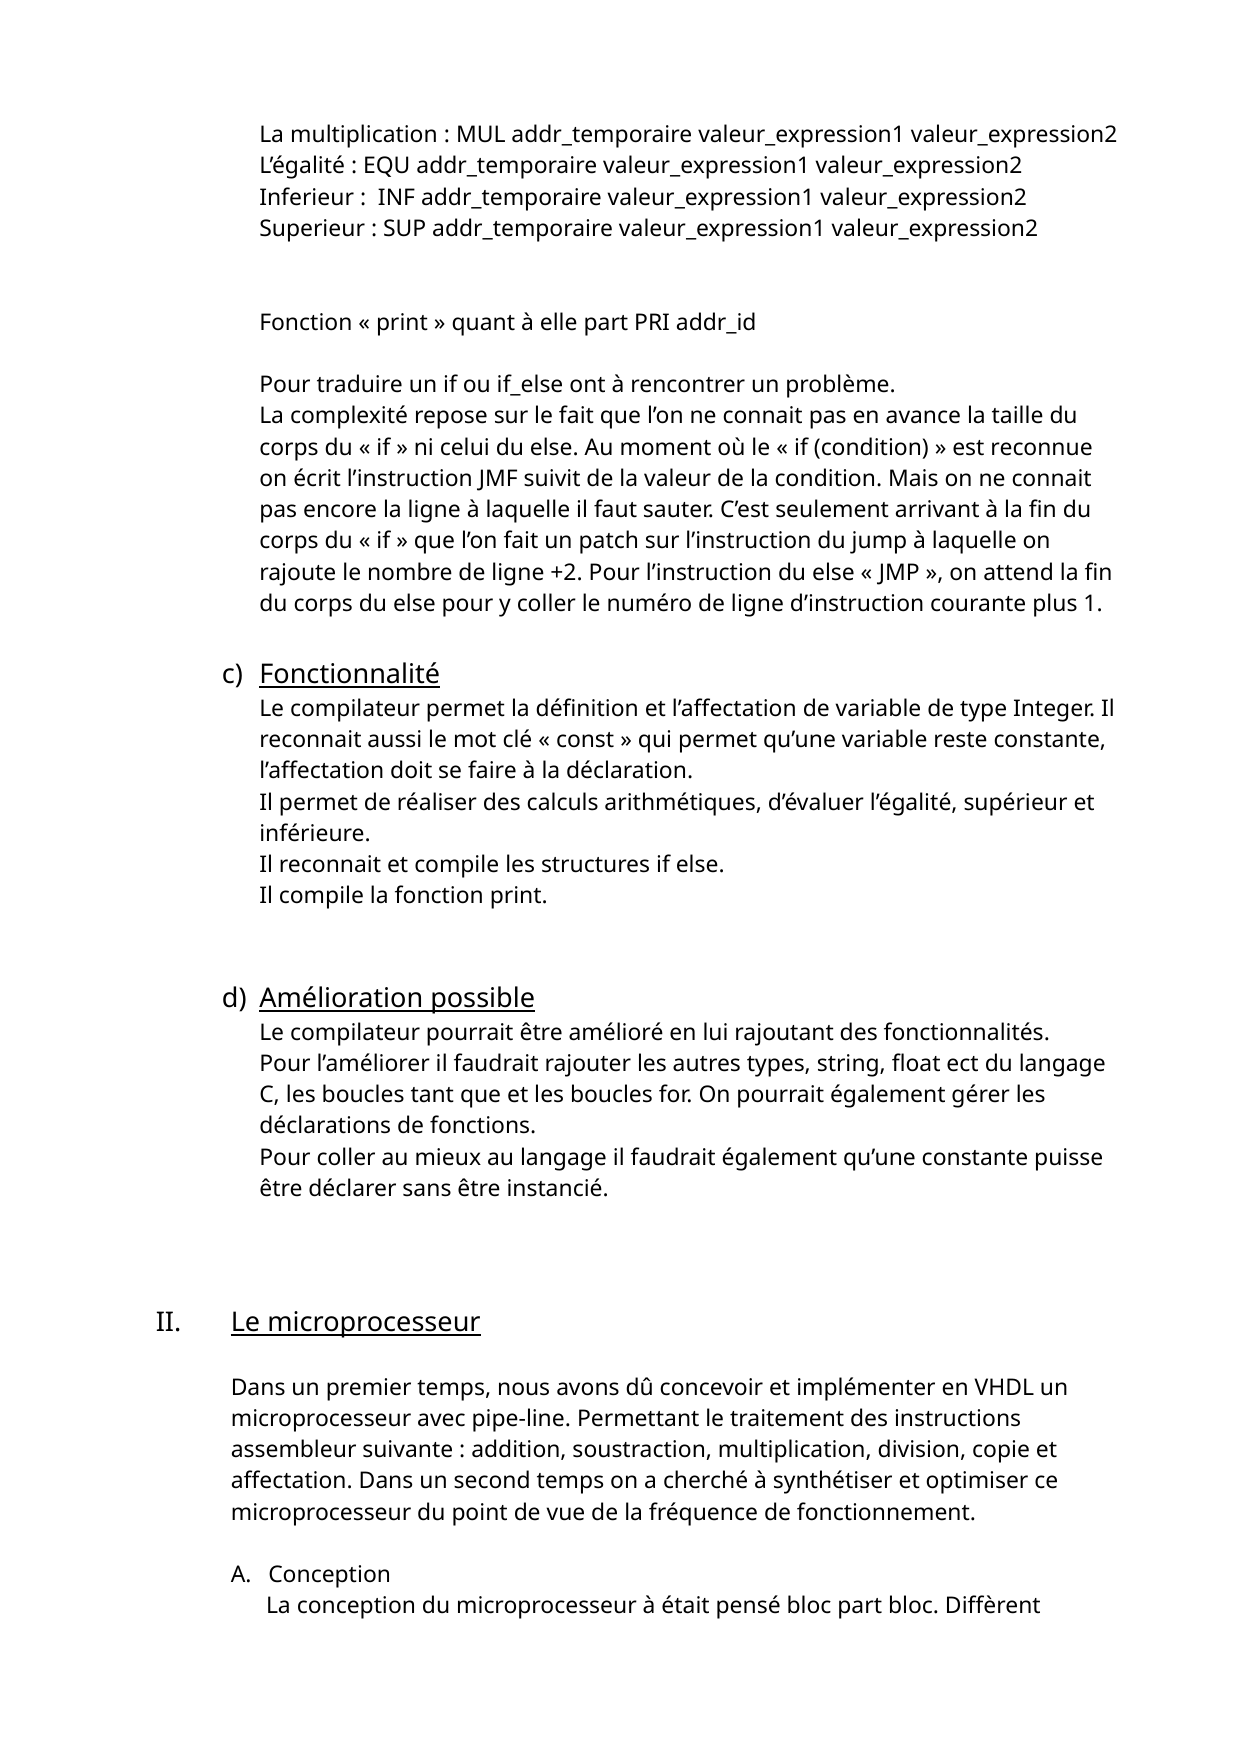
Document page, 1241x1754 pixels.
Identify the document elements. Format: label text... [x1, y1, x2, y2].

list Fonctionnalité [222, 655, 1122, 692]
list Conception [231, 1558, 1122, 1589]
text Le compilateur permet la définition et l’affectation de variable de type Integer. Il reconnait aussi le mot clé « const » qui permet qu’une variable reste constante, l’affectation doit se faire à la déclaration. [259, 692, 1122, 786]
text Le compilateur pourrait être amélioré en lui rajoutant des fonctionnalités. [259, 1016, 1122, 1047]
text Fonction « print » quant à elle part PRI addr_id [259, 306, 1122, 337]
text Il permet de réaliser des calculs arithmétiques, d’évaluer l’égalité, supérieur et inférieure. [259, 786, 1122, 848]
text Superieur : SUP addr_temporaire valeur_expression1 valeur_expression2 [259, 212, 1122, 243]
text La multiplication : MUL addr_temporaire valeur_expression1 valeur_expression2 [259, 118, 1122, 149]
text Inferieur : INF addr_temporaire valeur_expression1 valeur_expression2 [259, 181, 1122, 212]
text Pour coller au mieux au langage il faudrait également qu’une constante puisse être déclarer sans être instancié. [259, 1141, 1122, 1203]
text La conception du microprocesseur à était pensé bloc part bloc. Diffèrent [266, 1589, 1122, 1621]
text Il reconnait et compile les structures if else. [259, 848, 1122, 879]
text L’égalité : EQU addr_temporaire valeur_expression1 valeur_expression2 [259, 149, 1122, 181]
text La complexité repose sur le fait que l’on ne connait pas en avance la taille du corps du « if » ni celui du else. Au moment où le « if (condition) » est reconnue on écrit l’instruction JMF suivit de la valeur de la condition. Mais on ne connait pas encore la ligne à laquelle il faut sauter. C’est seulement arrivant à la fin du corps du « if » que l’on fait un patch sur l’instruction du jump à laquelle on rajoute le nombre de ligne +2. Pour l’instruction du else « JMP », on attend la fin du corps du else pour y coller le numéro de ligne d’instruction courante plus 1. [259, 399, 1122, 618]
text Pour l’améliorer il faudrait rajouter les autres types, string, float ect du langage C, les boucles tant que et les boucles for. On pourrait également gérer les déclarations de fonctions. [259, 1047, 1122, 1141]
list Amélioration possible [222, 979, 1122, 1016]
list Le microprocesseur [156, 1302, 1122, 1339]
text Il compile la fonction print. [259, 879, 1122, 911]
text Pour traduire un if ou if_else ont à rencontrer un problème. [259, 368, 1122, 399]
text Dans un premier temps, nous avons dû concevoir et implémenter en VHDL un microprocesseur avec pipe-line. Permettant le traitement des instructions assembleur suivante : addition, soustraction, multiplication, division, copie et affectation. Dans un second temps on a cherché à synthétiser et optimiser ce microprocesseur du point de vue de la fréquence de fonctionnement. [231, 1371, 1122, 1527]
